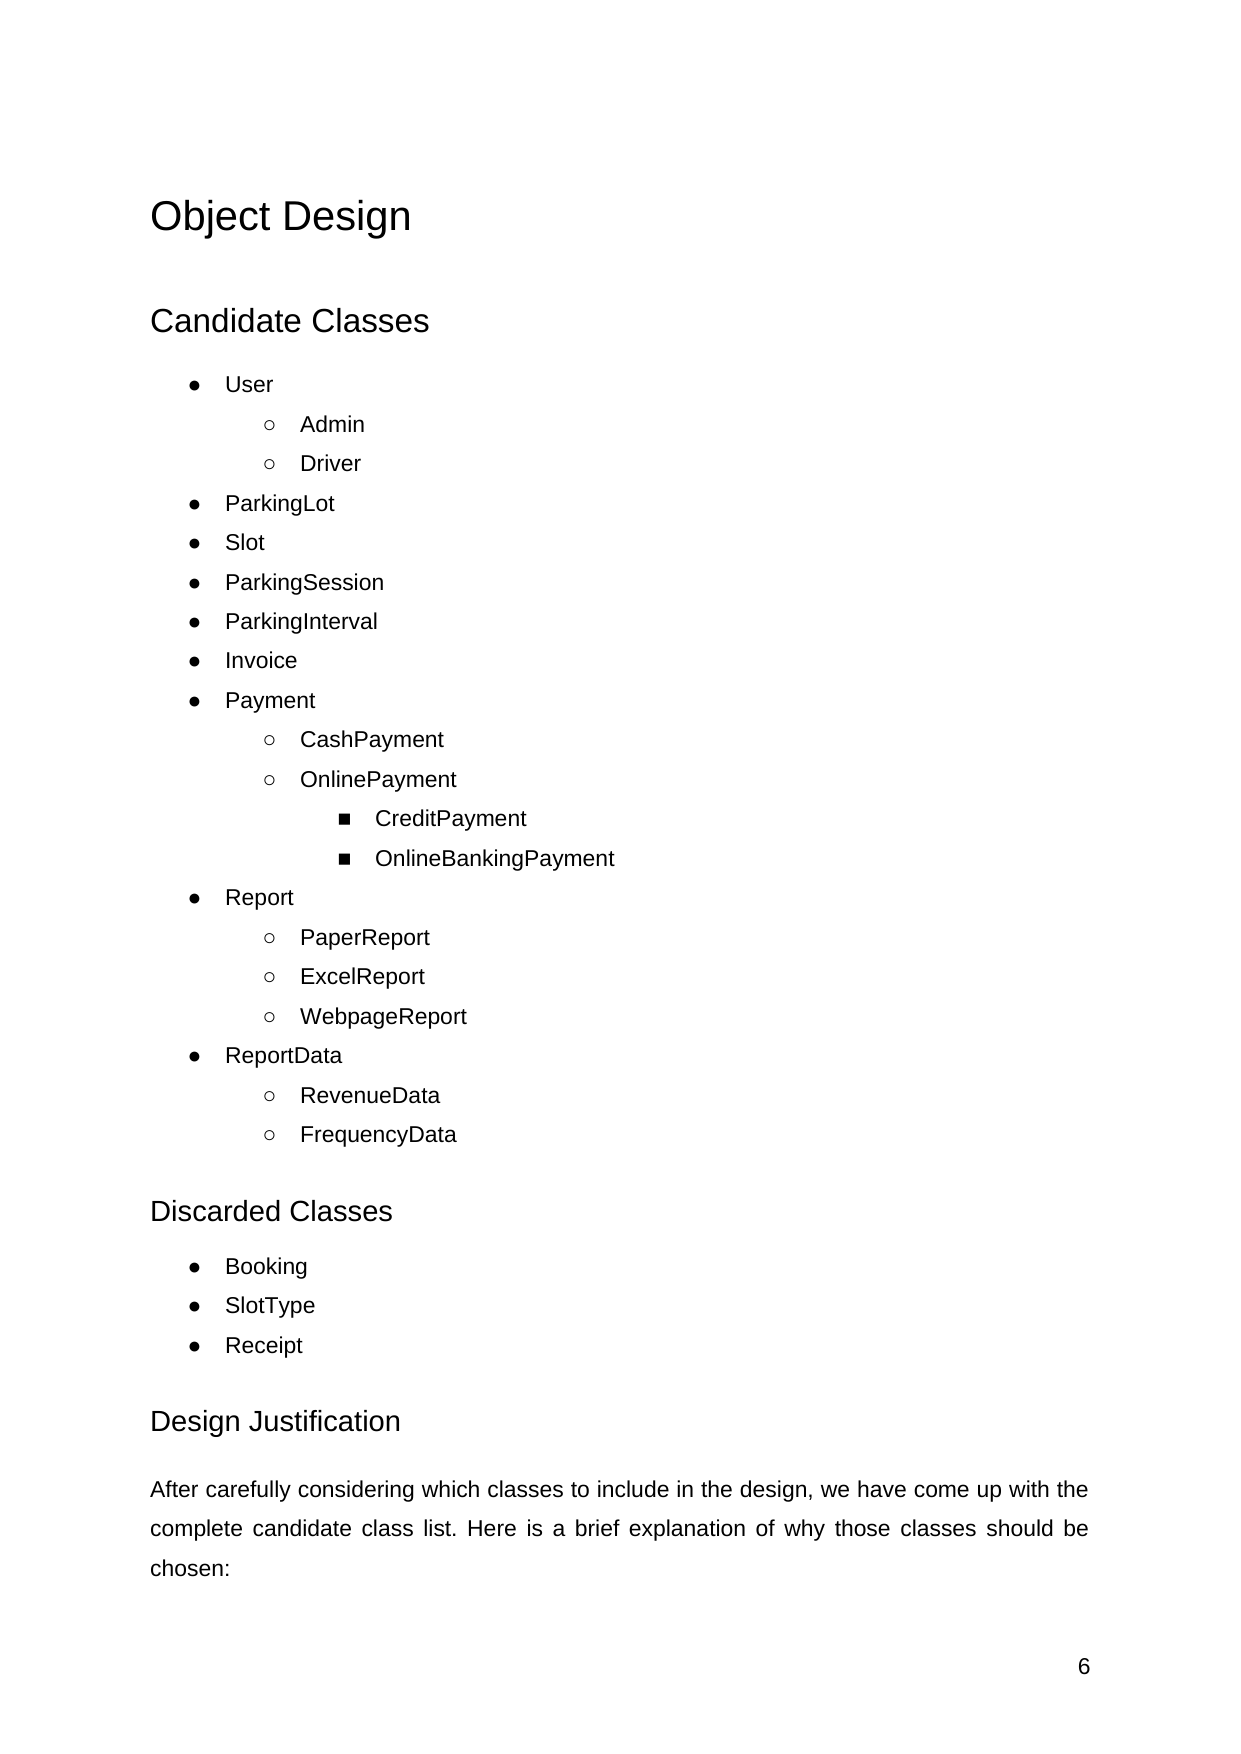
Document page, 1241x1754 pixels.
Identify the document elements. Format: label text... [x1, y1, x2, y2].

list OnlineBankingPayment [337, 845, 1090, 871]
list CashPayment [262, 726, 1090, 753]
list CreditPayment [337, 805, 1090, 832]
list OnlinePayment [262, 766, 1090, 792]
list ReportData [187, 1042, 1090, 1069]
list ParkingInterval [187, 608, 1090, 634]
subtitle Design Justification [150, 1404, 1090, 1438]
list Slot [187, 529, 1090, 555]
list FrequencyData [262, 1121, 1090, 1148]
text After carefully considering which classes to include in the design, we have come up with the complete candidate class list. Here is a brief explanation of why those classes should be chosen: [150, 1476, 1090, 1581]
subtitle Object Design [150, 192, 1090, 239]
list Invoice [187, 647, 1090, 674]
list ParkingLot [187, 489, 1090, 516]
list User [187, 371, 1090, 397]
list PaperReport [262, 924, 1090, 950]
subtitle Candidate Classes [150, 301, 1090, 339]
list Report [187, 884, 1090, 911]
list WebpageReport [262, 1003, 1090, 1029]
list Admin [262, 411, 1090, 437]
list Driver [262, 450, 1090, 476]
list Booking [187, 1253, 1090, 1279]
list ExcelReport [262, 963, 1090, 990]
list RevenueData [262, 1082, 1090, 1108]
list ParkingSession [187, 568, 1090, 595]
list Receipt [187, 1332, 1090, 1358]
list Payment [187, 687, 1090, 713]
subtitle Discarded Classes [150, 1194, 1090, 1228]
list SlotType [187, 1292, 1090, 1318]
